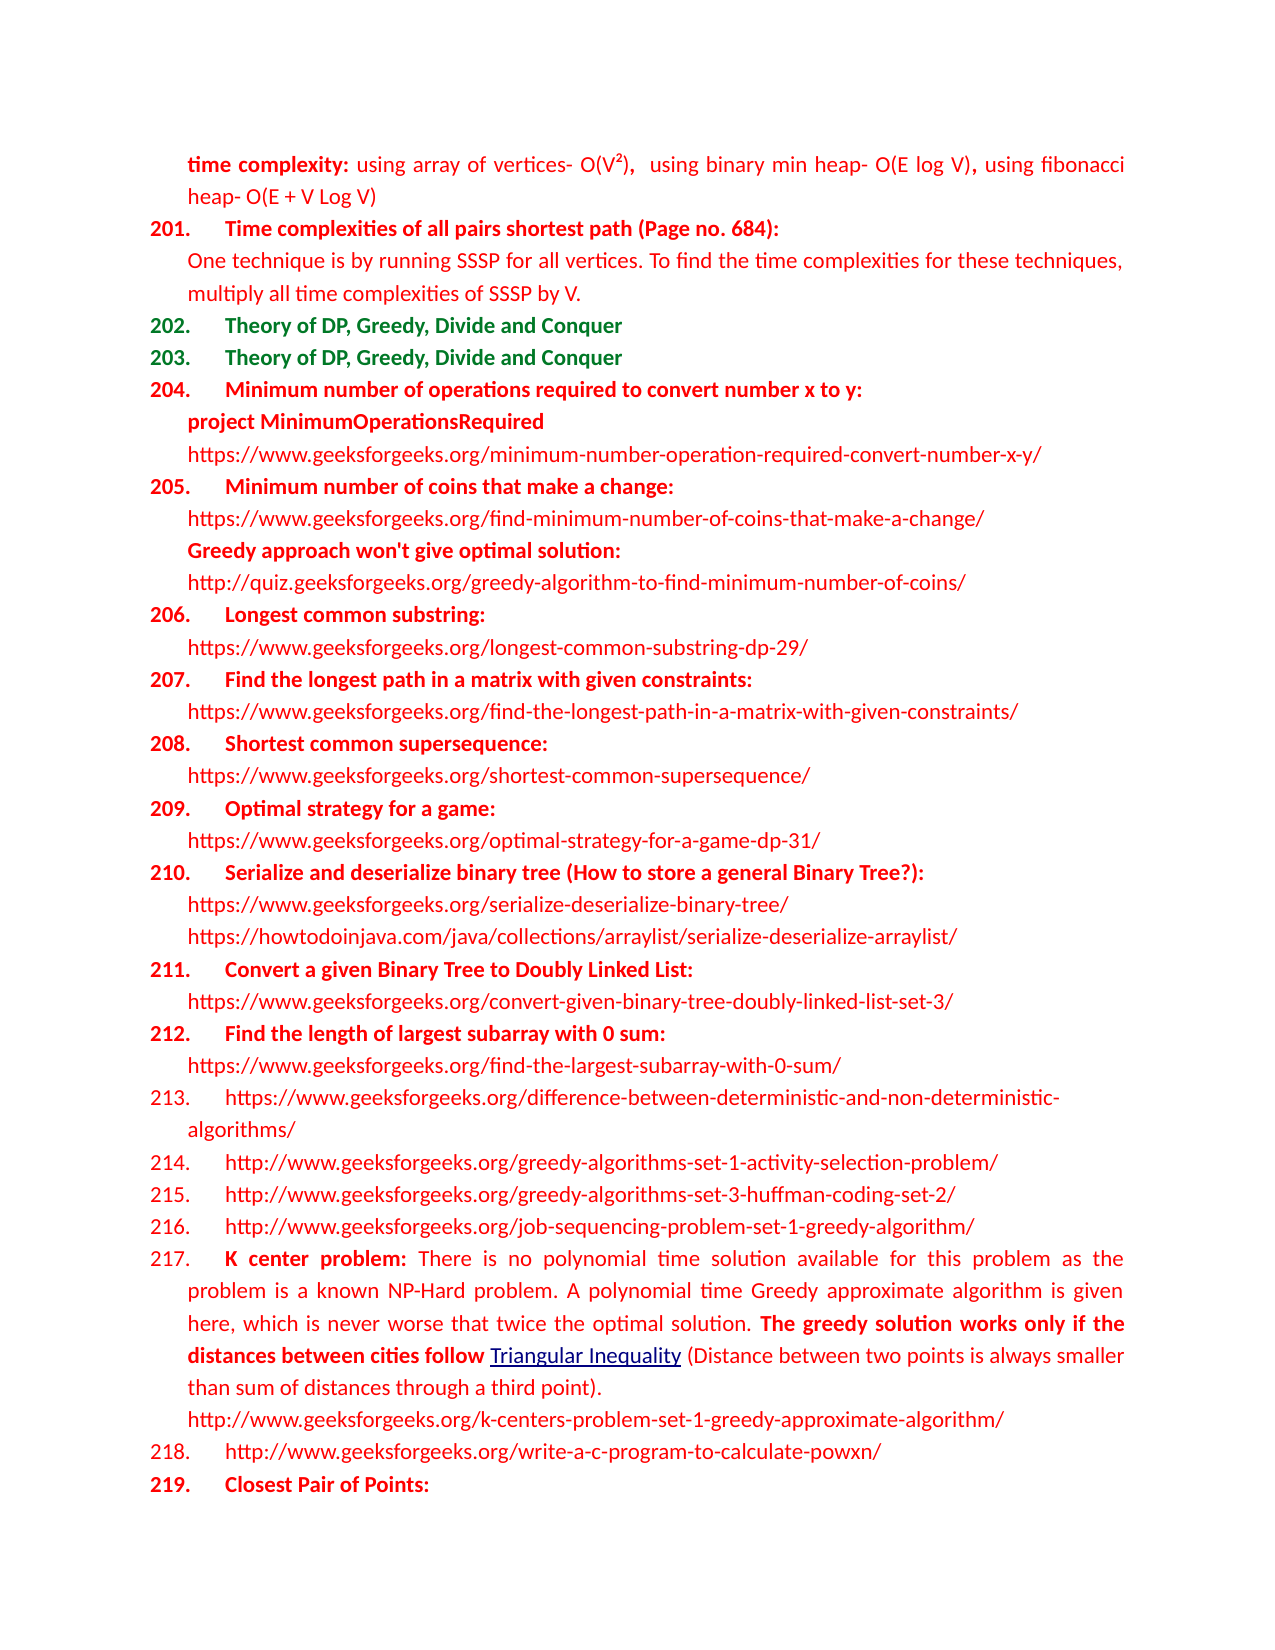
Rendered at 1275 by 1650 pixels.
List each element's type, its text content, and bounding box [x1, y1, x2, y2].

list http://www.geeksforgeeks.org/k-centers-problem-set-1-greedy-approximate-algorithm/ [150, 1405, 1125, 1433]
list https://www.geeksforgeeks.org/find-the-largest-subarray-with-0-sum/ [150, 1051, 1125, 1079]
list https://www.geeksforgeeks.org/difference-between-deterministic-and-non-deterministic-algorithms/ [150, 1083, 1125, 1144]
list project MinimumOperationsRequired [150, 407, 1125, 436]
list http://www.geeksforgeeks.org/greedy-algorithms-set-1-activity-selection-problem/ [150, 1148, 1125, 1176]
list Minimum number of operations required to convert number x to y: [150, 375, 1125, 403]
list http://quiz.geeksforgeeks.org/greedy-algorithm-to-find-minimum-number-of-coins/ [150, 568, 1125, 596]
list https://www.geeksforgeeks.org/find-the-longest-path-in-a-matrix-with-given-constraints/ [150, 697, 1125, 725]
list https://www.geeksforgeeks.org/longest-common-substring-dp-29/ [150, 633, 1125, 661]
list Theory of DP, Greedy, Divide and Conquer [150, 311, 1125, 339]
list Greedy approach won't give optimal solution: [150, 536, 1125, 564]
list K center problem: There is no polynomial time solution available for this problem as the problem is a known NP-Hard problem. A polynomial time Greedy approximate algorithm is given here, which is never worse that twice the optimal solution. The greedy solution works only if the distances between cities follow Triangular Inequality (Distance between two points is always smaller than sum of distances through a third point). [150, 1244, 1125, 1401]
list Convert a given Binary Tree to Doubly Linked List: [150, 955, 1125, 983]
list https://howtodoinjava.com/java/collections/arraylist/serialize-deserialize-arraylist/ [150, 922, 1125, 951]
list https://www.geeksforgeeks.org/serialize-deserialize-binary-tree/ [150, 890, 1125, 918]
list time complexity: using array of vertices- O(V2), using binary min heap- O(E log V), using fibonacci heap- O(E + V Log V) [150, 150, 1125, 210]
list Serialize and deserialize binary tree (How to store a general Binary Tree?): [150, 858, 1125, 886]
list Find the length of largest subarray with 0 sum: [150, 1019, 1125, 1047]
list Longest common substring: [150, 601, 1125, 629]
list Closest Pair of Points: [150, 1470, 1125, 1498]
list https://www.geeksforgeeks.org/shortest-common-supersequence/ [150, 762, 1125, 789]
list Optimal strategy for a game: [150, 794, 1125, 822]
list http://www.geeksforgeeks.org/greedy-algorithms-set-3-huffman-coding-set-2/ [150, 1180, 1125, 1208]
list Theory of DP, Greedy, Divide and Conquer [150, 343, 1125, 371]
list https://www.geeksforgeeks.org/convert-given-binary-tree-doubly-linked-list-set-3/ [150, 987, 1125, 1015]
list https://www.geeksforgeeks.org/minimum-number-operation-required-convert-number-x-y/ [150, 440, 1125, 468]
list Shortest common supersequence: [150, 729, 1125, 757]
list https://www.geeksforgeeks.org/find-minimum-number-of-coins-that-make-a-change/ [150, 504, 1125, 532]
list Find the longest path in a matrix with given constraints: [150, 665, 1125, 693]
list Minimum number of coins that make a change: [150, 472, 1125, 500]
list http://www.geeksforgeeks.org/write-a-c-program-to-calculate-powxn/ [150, 1437, 1125, 1466]
list http://www.geeksforgeeks.org/job-sequencing-problem-set-1-greedy-algorithm/ [150, 1212, 1125, 1240]
list One technique is by running SSSP for all vertices. To find the time complexities for these techniques, multiply all time complexities of SSSP by V. [150, 247, 1125, 307]
list Time complexities of all pairs shortest path (Page no. 684): [150, 214, 1125, 242]
list https://www.geeksforgeeks.org/optimal-strategy-for-a-game-dp-31/ [150, 826, 1125, 854]
